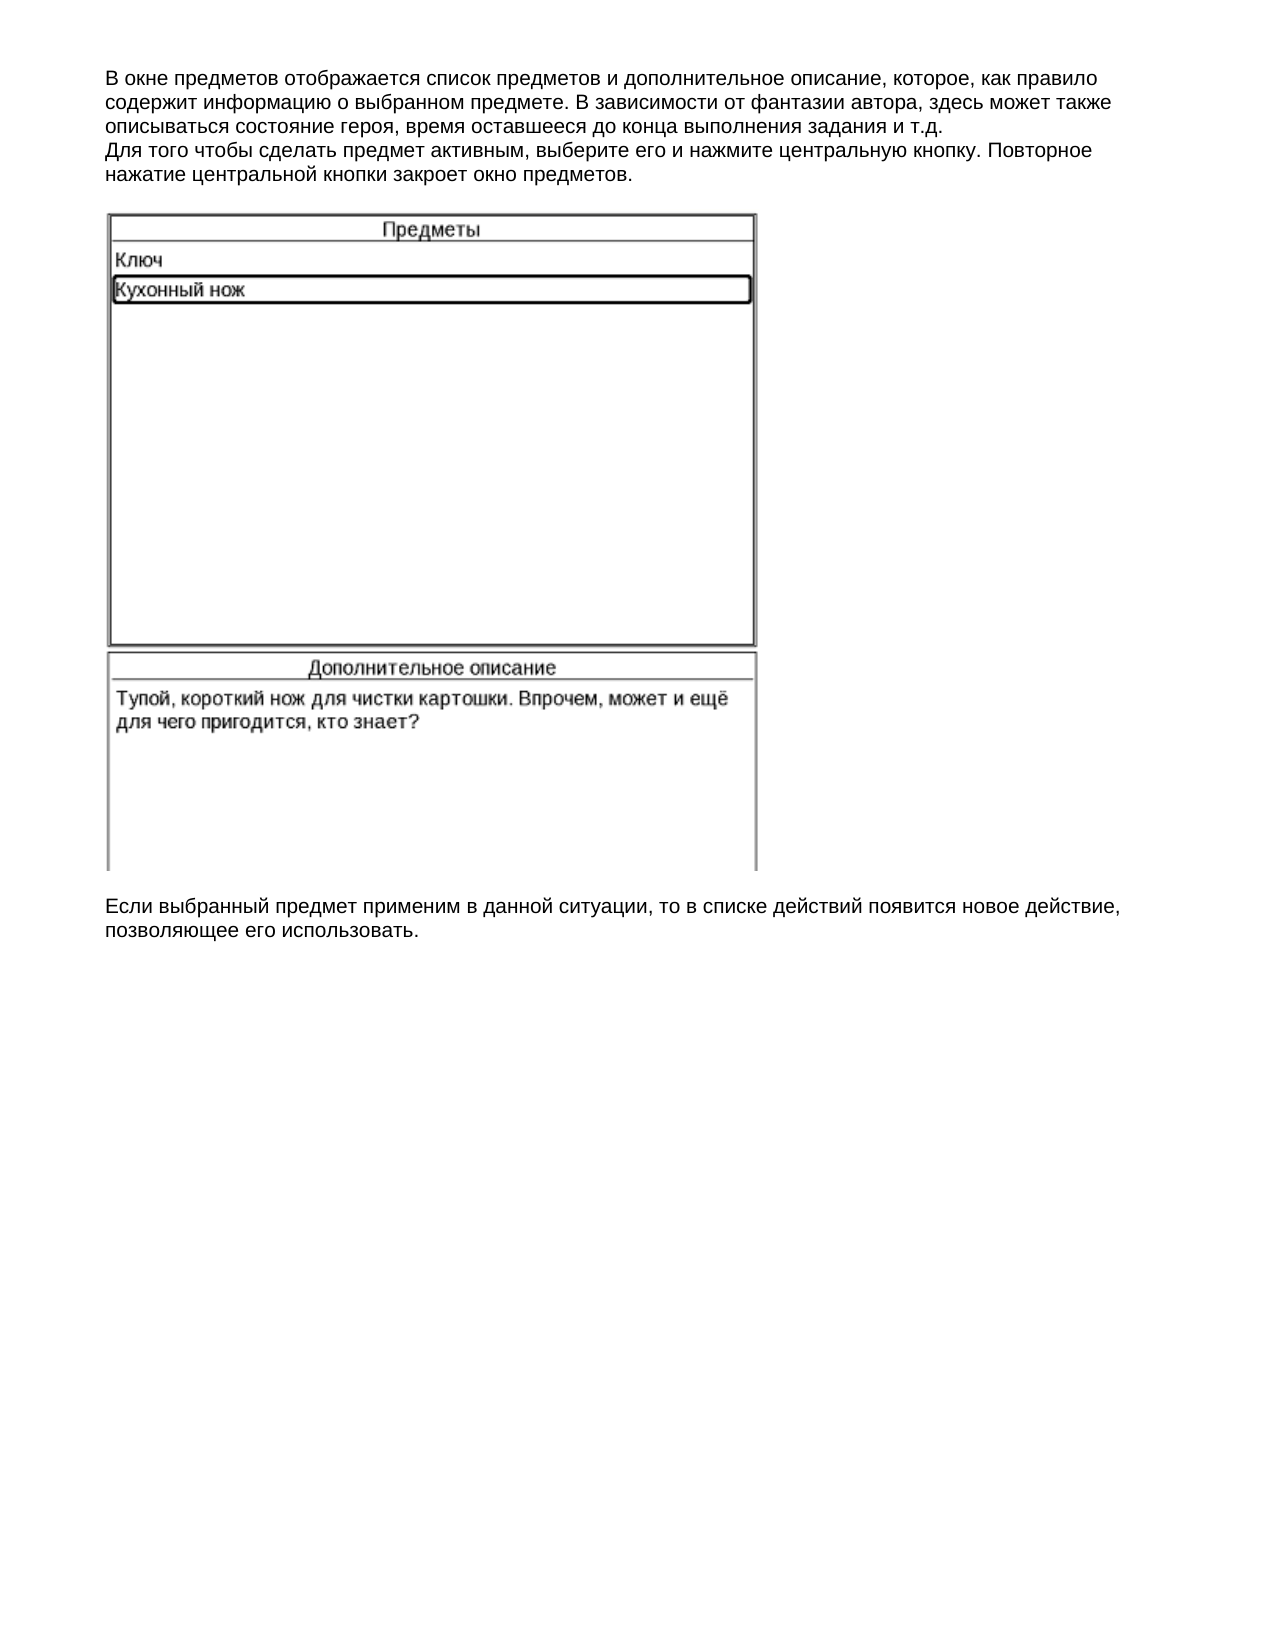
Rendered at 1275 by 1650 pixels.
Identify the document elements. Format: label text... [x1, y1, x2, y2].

text Если выбранный предмет применим в данной ситуации, то в списке действий появится новое действие, позволяющее его использовать. [105, 894, 1156, 942]
text Для того чтобы сделать предмет активным, выберите его и нажмите центральную кнопку. Повторное нажатие центральной кнопки закроет окно предметов. [105, 137, 1156, 185]
text В окне предметов отображается список предметов и дополнительное описание, которое, как правило содержит информацию о выбранном предмете. В зависимости от фантазии автора, здесь может также описываться состояние героя, время оставшееся до конца выполнения задания и т.д. [105, 66, 1156, 137]
